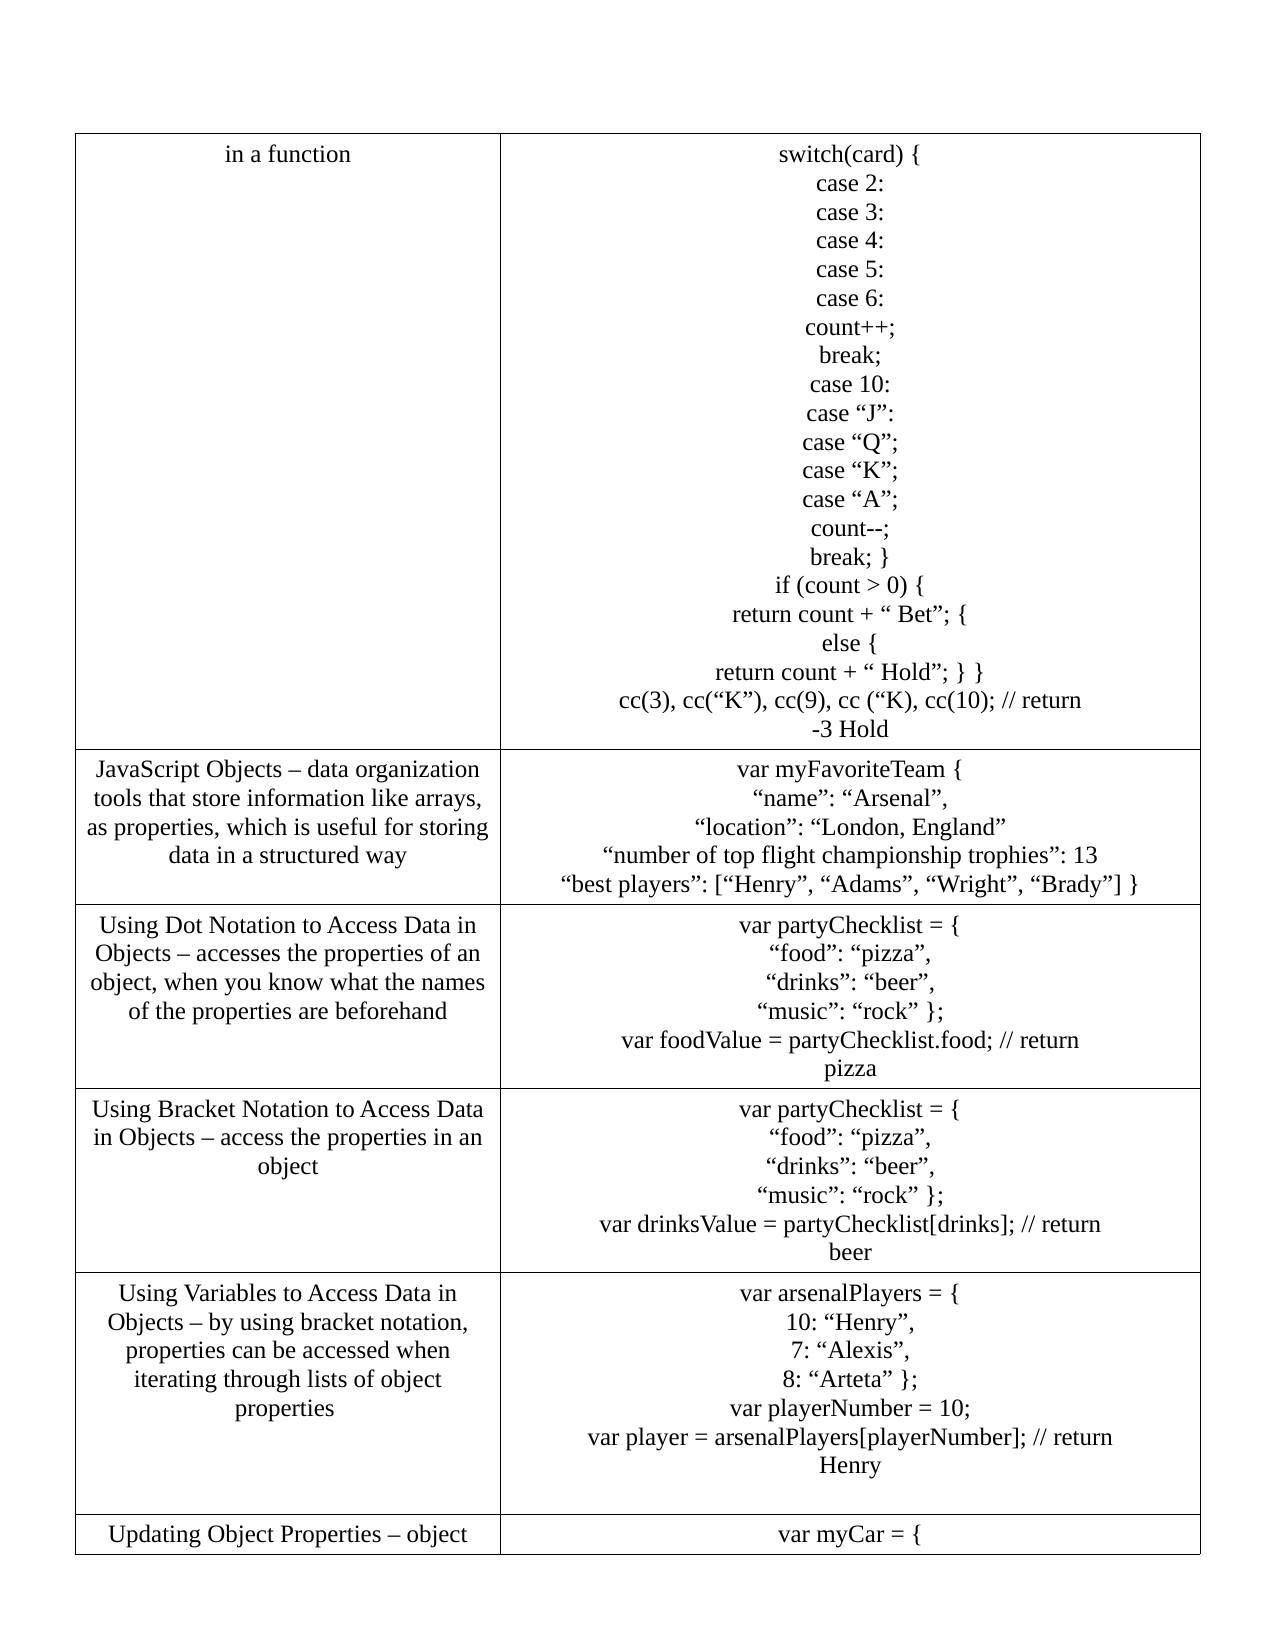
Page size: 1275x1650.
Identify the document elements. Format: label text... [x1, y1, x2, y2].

table_cell switch(card) { case 2: case 3: case 4: case 5: case 6: count++; break; case 10: case “J”: case “Q”; case “K”; case “A”; count--; break; } if (count > 0) { return count + “ Bet”; { else { return count + “ Hold”; } } cc(3), cc(“K”), cc(9), cc (“K), cc(10); // return -3 Hold [501, 134, 1200, 748]
table_cell Using Dot Notation to Access Data in Objects – accesses the properties of an object, when you know what the names of the properties are beforehand [76, 905, 500, 1088]
table_cell Using Bracket Notation to Access Data in Objects – access the properties in an object [76, 1089, 500, 1272]
table_cell Updating Object Properties – object [76, 1515, 500, 1554]
table_cell var myCar = { [501, 1515, 1200, 1554]
table_cell in a function [76, 134, 500, 748]
table_cell Using Variables to Access Data in Objects – by using bracket notation, properties can be accessed when iterating through lists of object properties [76, 1273, 500, 1513]
table_cell var partyChecklist = { “food”: “pizza”, “drinks”: “beer”, “music”: “rock” }; var drinksValue = partyChecklist[drinks]; // return beer [501, 1089, 1200, 1272]
table_cell JavaScript Objects – data organization tools that store information like arrays, as properties, which is useful for storing data in a structured way [76, 750, 500, 904]
table_cell var myFavoriteTeam { “name”: “Arsenal”, “location”: “London, England” “number of top flight championship trophies”: 13 “best players”: [“Henry”, “Adams”, “Wright”, “Brady”] } [501, 750, 1200, 904]
table_cell var arsenalPlayers = { 10: “Henry”, 7: “Alexis”, 8: “Arteta” }; var playerNumber = 10; var player = arsenalPlayers[playerNumber]; // return Henry [501, 1273, 1200, 1513]
table_cell var partyChecklist = { “food”: “pizza”, “drinks”: “beer”, “music”: “rock” }; var foodValue = partyChecklist.food; // return pizza [501, 905, 1200, 1088]
